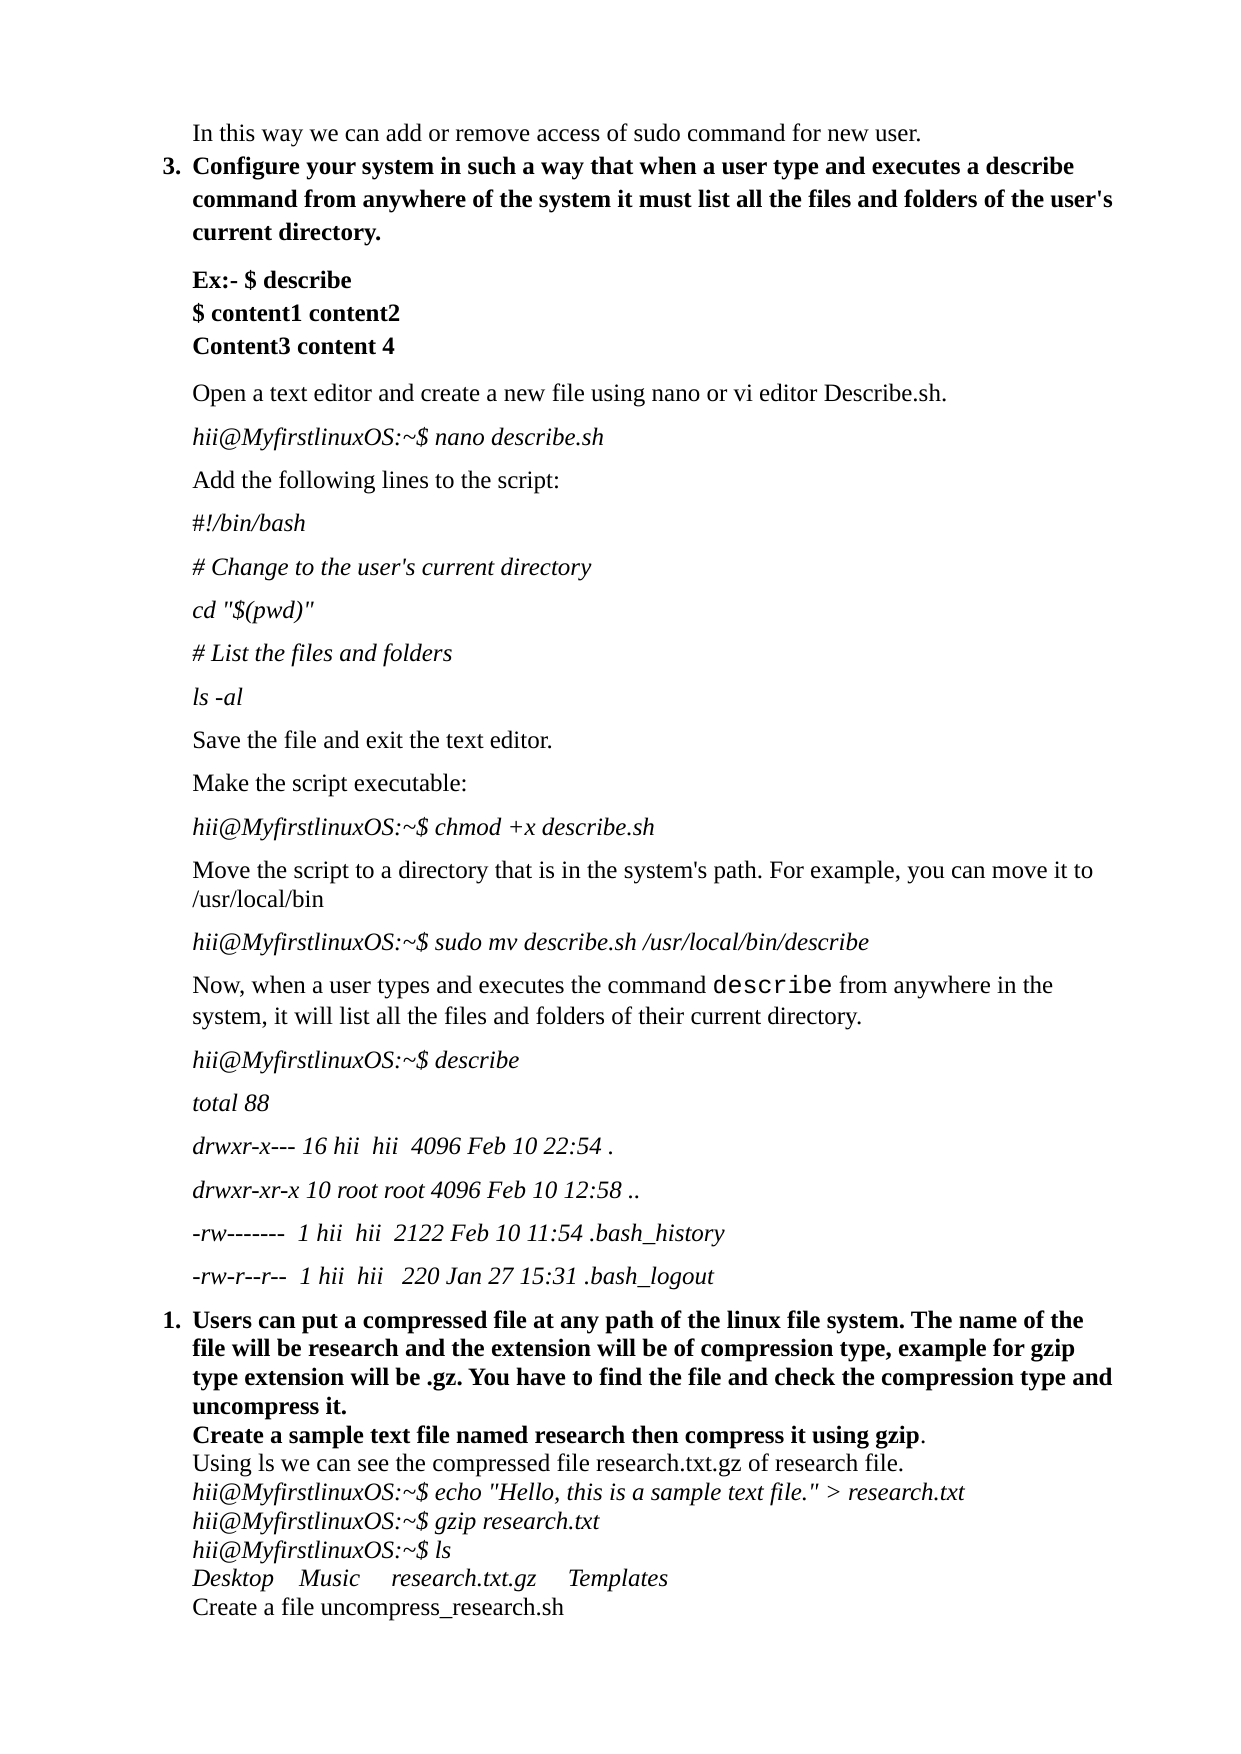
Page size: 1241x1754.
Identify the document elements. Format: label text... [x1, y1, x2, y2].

list hii@MyfirstlinuxOS:~$ chmod +x describe.sh [162, 812, 1122, 841]
list cd "$(pwd)" [162, 595, 1122, 624]
list hii@MyfirstlinuxOS:~$ describe [162, 1045, 1122, 1073]
list Make the script executable: [162, 768, 1122, 797]
list $ content1 content2 [162, 298, 1122, 327]
list -rw-r--r-- 1 hii hii 220 Jan 27 15:31 .bash_logout [162, 1261, 1122, 1290]
list -rw------- 1 hii hii 2122 Feb 10 11:54 .bash_history [162, 1218, 1122, 1247]
list Save the file and exit the text editor. [162, 725, 1122, 754]
list hii@MyfirstlinuxOS:~$ echo "Hello, this is a sample text file." > research.txt [162, 1477, 1122, 1506]
list Open a text editor and create a new file using nano or vi editor Describe.sh. [162, 378, 1122, 407]
list In this way we can add or remove access of sudo command for new user. [162, 118, 1122, 147]
list hii@MyfirstlinuxOS:~$ ls [162, 1535, 1122, 1563]
list total 88 [162, 1088, 1122, 1117]
list hii@MyfirstlinuxOS:~$ nano describe.sh [162, 422, 1122, 451]
list Create a sample text file named research then compress it using gzip. [162, 1420, 1122, 1448]
list Add the following lines to the script: [162, 465, 1122, 494]
list Users can put a compressed file at any path of the linux file system. The name of the file will be research and the extension will be of compression type, example for gzip type extension will be .gz. You have to find the file and check the compression type and uncompress it. [162, 1305, 1122, 1420]
list Ex:- $ describe [162, 265, 1122, 293]
list #!/bin/bash [162, 508, 1122, 537]
list drwxr-xr-x 10 root root 4096 Feb 10 12:58 .. [162, 1175, 1122, 1203]
list Using ls we can see the compressed file research.txt.gz of research file. [162, 1448, 1122, 1477]
list Create a file uncompress_research.sh [162, 1592, 1122, 1621]
list Desktop Music research.txt.gz Templates [162, 1563, 1122, 1592]
list # List the files and folders [162, 638, 1122, 667]
list Move the script to a directory that is in the system's path. For example, you can move it to /usr/local/bin [162, 855, 1122, 913]
list hii@MyfirstlinuxOS:~$ gzip research.txt [162, 1506, 1122, 1535]
list Content3 content 4 [162, 331, 1122, 359]
list Configure your system in such a way that when a user type and executes a describe command from anywhere of the system it must list all the files and folders of the user's current directory. [162, 151, 1122, 246]
list ls -al [162, 682, 1122, 711]
list # Change to the user's current directory [162, 552, 1122, 581]
list hii@MyfirstlinuxOS:~$ sudo mv describe.sh /usr/local/bin/describe [162, 927, 1122, 956]
list Now, when a user types and executes the command describe from anywhere in the system, it will list all the files and folders of their current directory. [162, 971, 1122, 1030]
list drwxr-x--- 16 hii hii 4096 Feb 10 22:54 . [162, 1131, 1122, 1160]
